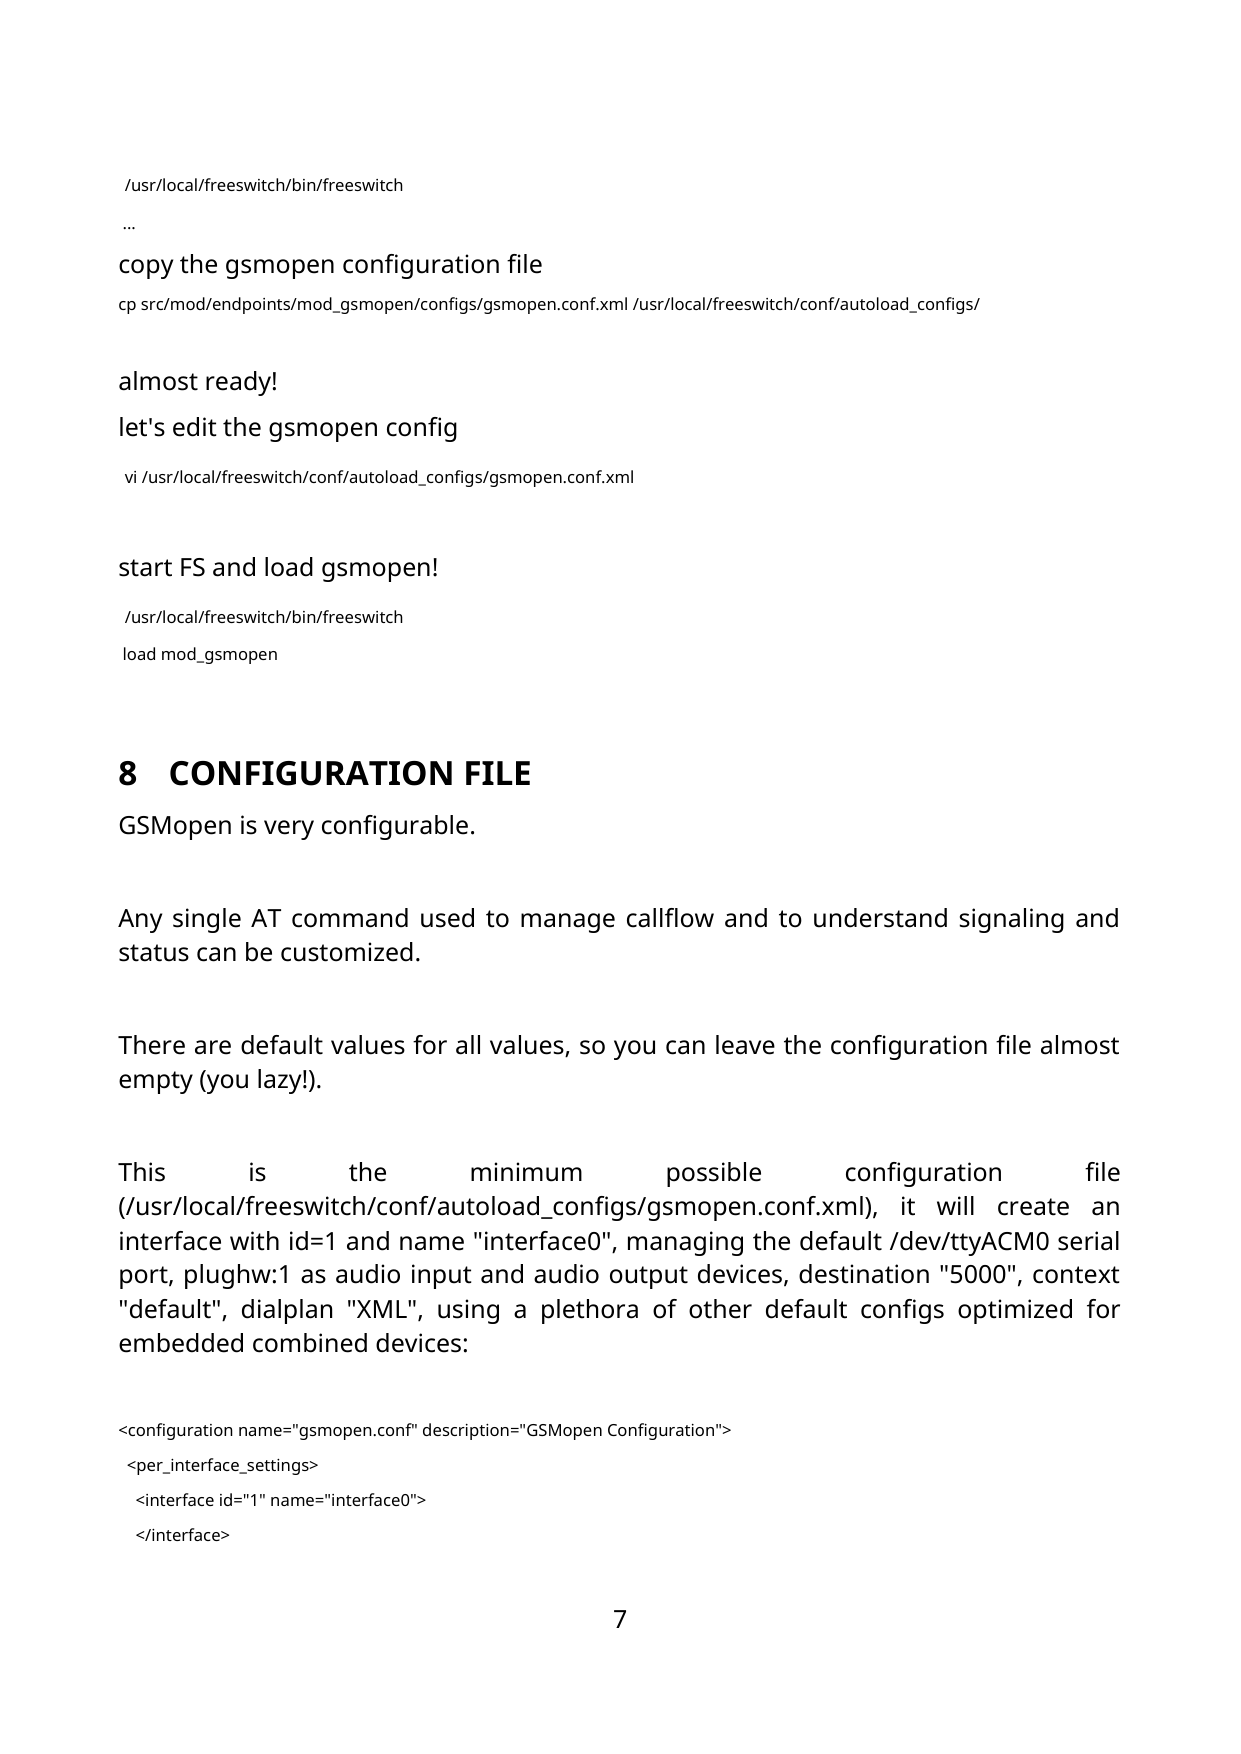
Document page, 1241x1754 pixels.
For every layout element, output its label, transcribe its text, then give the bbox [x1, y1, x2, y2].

text ... [118, 211, 1122, 234]
text vi /usr/local/freeswitch/conf/autoload_configs/gsmopen.conf.xml [118, 457, 1122, 491]
text copy the gsmopen configuration file [118, 246, 1122, 281]
subtitle CONFIGURATION FILE [118, 749, 1122, 795]
text GSMopen is very configurable. [118, 807, 1122, 842]
text almost ready! [118, 363, 1122, 397]
text Any single AT command used to manage callflow and to understand signaling and status can be customized. [118, 901, 1122, 969]
text load mod_gsmopen [118, 643, 1122, 666]
text /usr/local/freeswitch/bin/freeswitch [118, 596, 1122, 630]
text cp src/mod/endpoints/mod_gsmopen/configs/gsmopen.conf.xml /usr/local/freeswitch/conf/autoload_configs/ [118, 293, 1122, 316]
text </interface> [118, 1524, 1122, 1547]
text let's edit the gsmopen config [118, 410, 1122, 444]
text <per_interface_settings> [118, 1454, 1122, 1476]
text There are default values for all values, so you can leave the configuration file almost empty (you lazy!). [118, 1028, 1122, 1096]
text start FS and load gsmopen! [118, 550, 1122, 584]
text <configuration name="gsmopen.conf" description="GSMopen Configuration"> [118, 1418, 1122, 1441]
text <interface id="1" name="interface0"> [118, 1489, 1122, 1512]
text This is the minimum possible configuration file (/usr/local/freeswitch/conf/autoload_configs/gsmopen.conf.xml), it will create an interface with id=1 and name "interface0", managing the default /dev/ttyACM0 serial port, plughw:1 as audio input and audio output devices, destination "5000", context "default", dialplan "XML", using a plethora of other default configs optimized for embedded combined devices: [118, 1155, 1122, 1359]
text /usr/local/freeswitch/bin/freeswitch [118, 165, 1122, 199]
